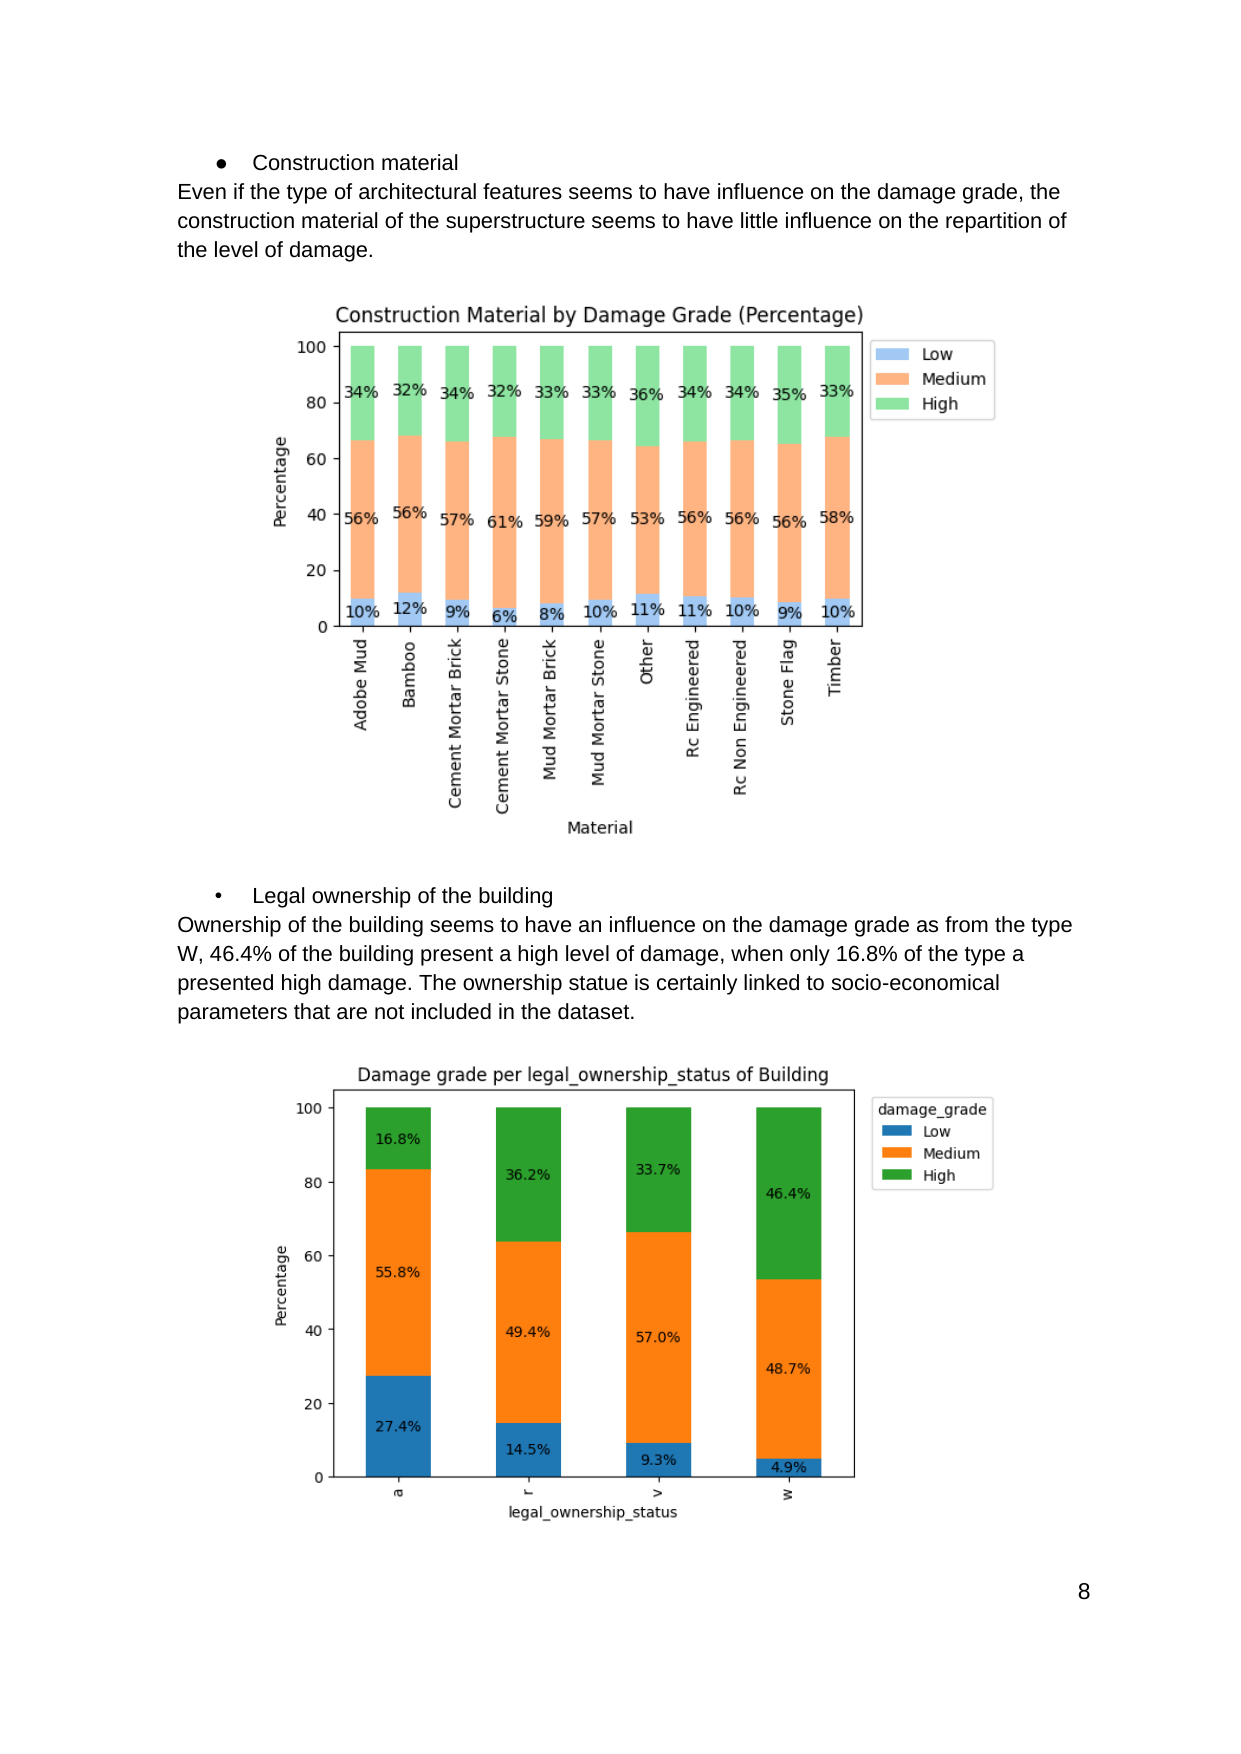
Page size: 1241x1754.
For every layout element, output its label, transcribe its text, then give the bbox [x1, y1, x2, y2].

picture [264, 1056, 1003, 1530]
text Ownership of the building seems to have an influence on the damage grade as from the type W, 46.4% of the building present a high level of damage, when only 16.8% of the type a presented high damage. The ownership statue is certainly linked to socio-economical parameters that are not included in the dataset. [177, 912, 1090, 1024]
list Construction material [214, 150, 1090, 175]
picture [261, 294, 1006, 849]
text Even if the type of architectural features seems to have influence on the damage grade, the construction material of the superstructure seems to have little influence on the repartition of the level of damage. [177, 179, 1090, 262]
list Legal ownership of the building [214, 883, 1090, 908]
